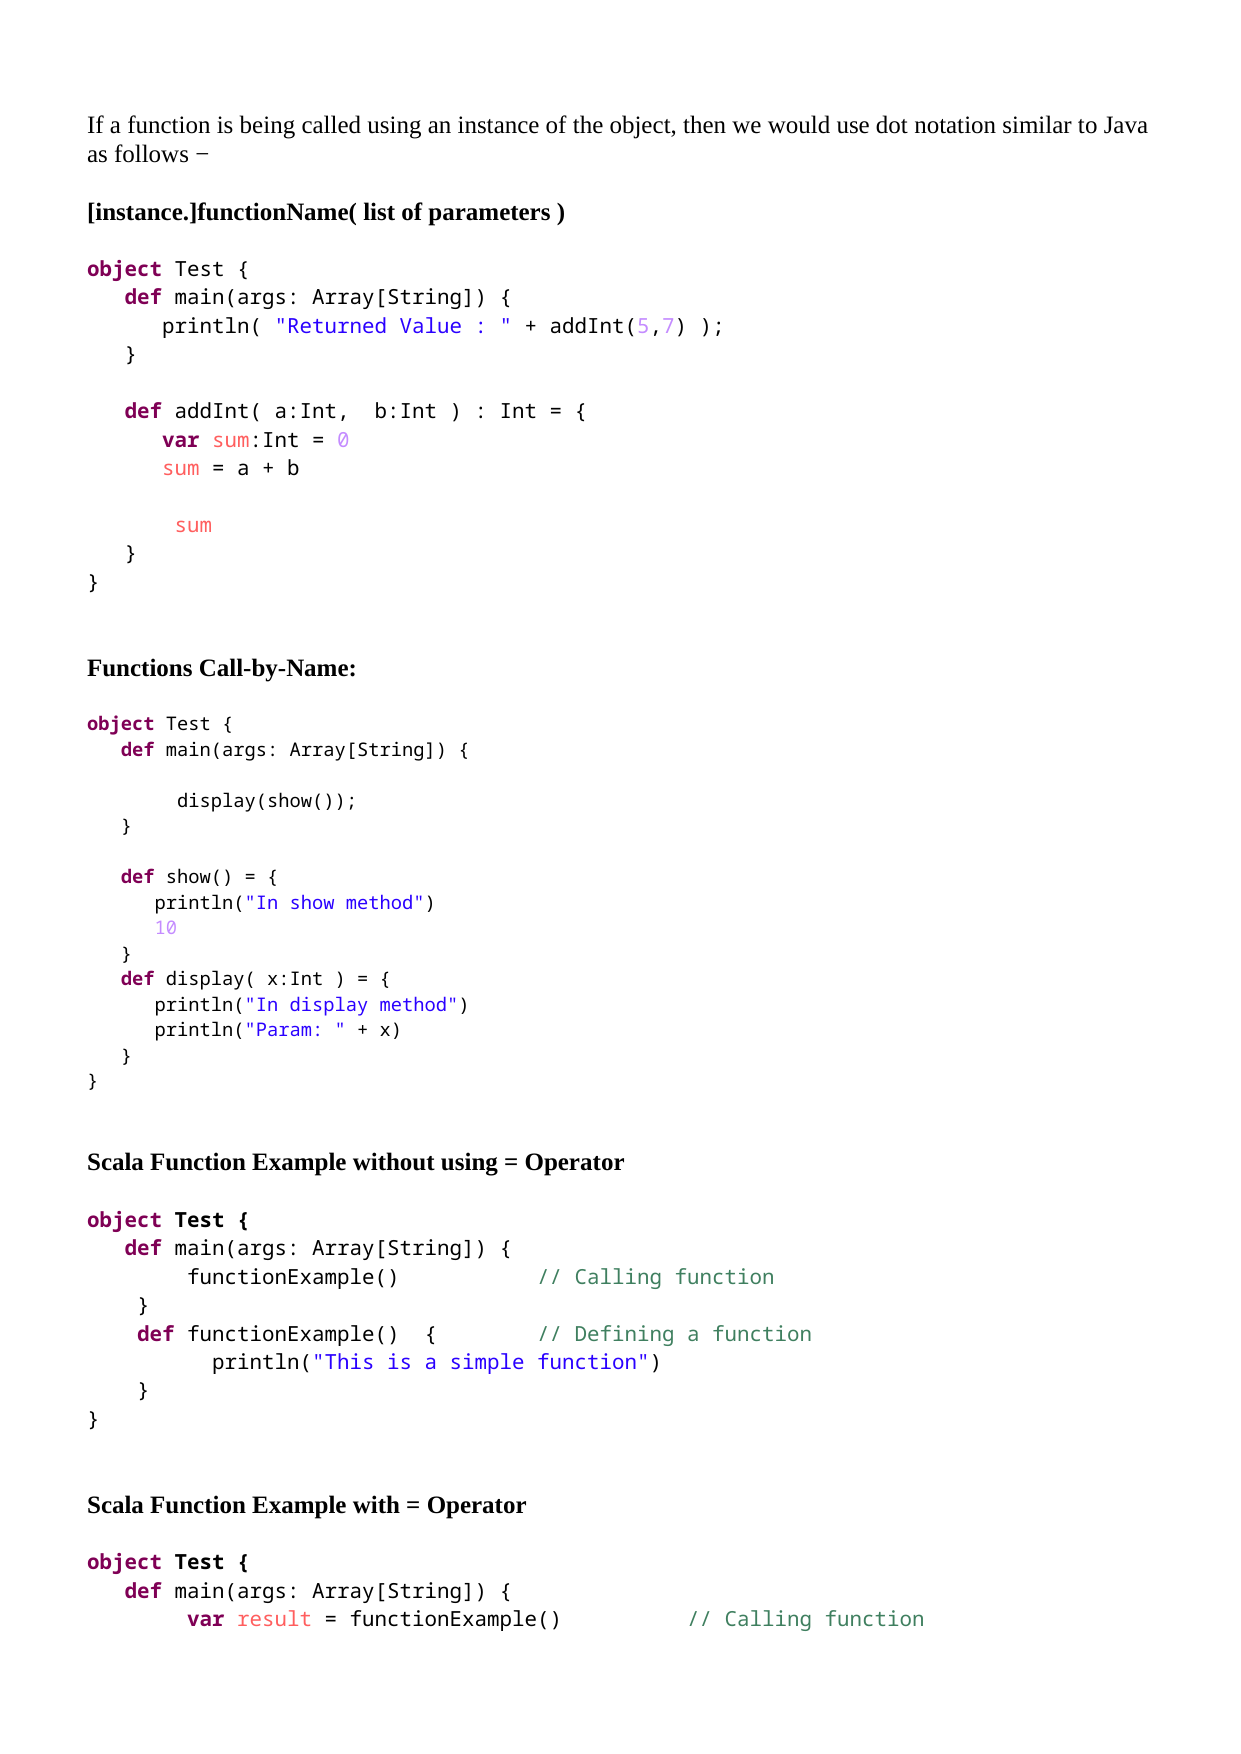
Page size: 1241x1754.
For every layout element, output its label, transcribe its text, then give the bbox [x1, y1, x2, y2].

text Functions Call-by-Name: [87, 653, 1155, 682]
text display(show()); [87, 787, 1155, 812]
text object Test { [87, 710, 1155, 736]
text println("In display method") [87, 991, 1155, 1017]
text def main(args: Array[String]) { [87, 282, 1155, 311]
text def addInt( a:Int, b:Int ) : Int = { [87, 396, 1155, 425]
text println("Param: " + x) [87, 1017, 1155, 1042]
text println("In show method") [87, 889, 1155, 914]
text sum [87, 510, 1155, 538]
text } [87, 940, 1155, 966]
text } [87, 1376, 1155, 1404]
text } [87, 1290, 1155, 1319]
text 10 [87, 914, 1155, 940]
text var sum:Int = 0 [87, 425, 1155, 453]
text object Test { [87, 1547, 1155, 1576]
text functionExample() // Calling function [87, 1262, 1155, 1290]
text println("This is a simple function") [87, 1347, 1155, 1376]
text def main(args: Array[String]) { [87, 1576, 1155, 1604]
text } [87, 538, 1155, 567]
text } [87, 1404, 1155, 1432]
text Scala Function Example without using = Operator [87, 1147, 1155, 1176]
text } [87, 567, 1155, 595]
text def show() = { [87, 863, 1155, 889]
text var result = functionExample() // Calling function [87, 1604, 1155, 1633]
text } [87, 1042, 1155, 1068]
text def functionExample() { // Defining a function [87, 1319, 1155, 1347]
text } [87, 812, 1155, 838]
text def main(args: Array[String]) { [87, 736, 1155, 761]
text object Test { [87, 254, 1155, 282]
text def main(args: Array[String]) { [87, 1233, 1155, 1262]
text println( "Returned Value : " + addInt(5,7) ); [87, 311, 1155, 339]
text If a function is being called using an instance of the object, then we would use dot notation similar to Java as follows − [87, 110, 1155, 168]
text def display( x:Int ) = { [87, 966, 1155, 991]
text [instance.]functionName( list of parameters ) [87, 197, 1155, 225]
text sum = a + b [87, 453, 1155, 482]
text object Test { [87, 1205, 1155, 1233]
text Scala Function Example with = Operator [87, 1490, 1155, 1519]
text } [87, 339, 1155, 368]
text } [87, 1068, 1155, 1093]
